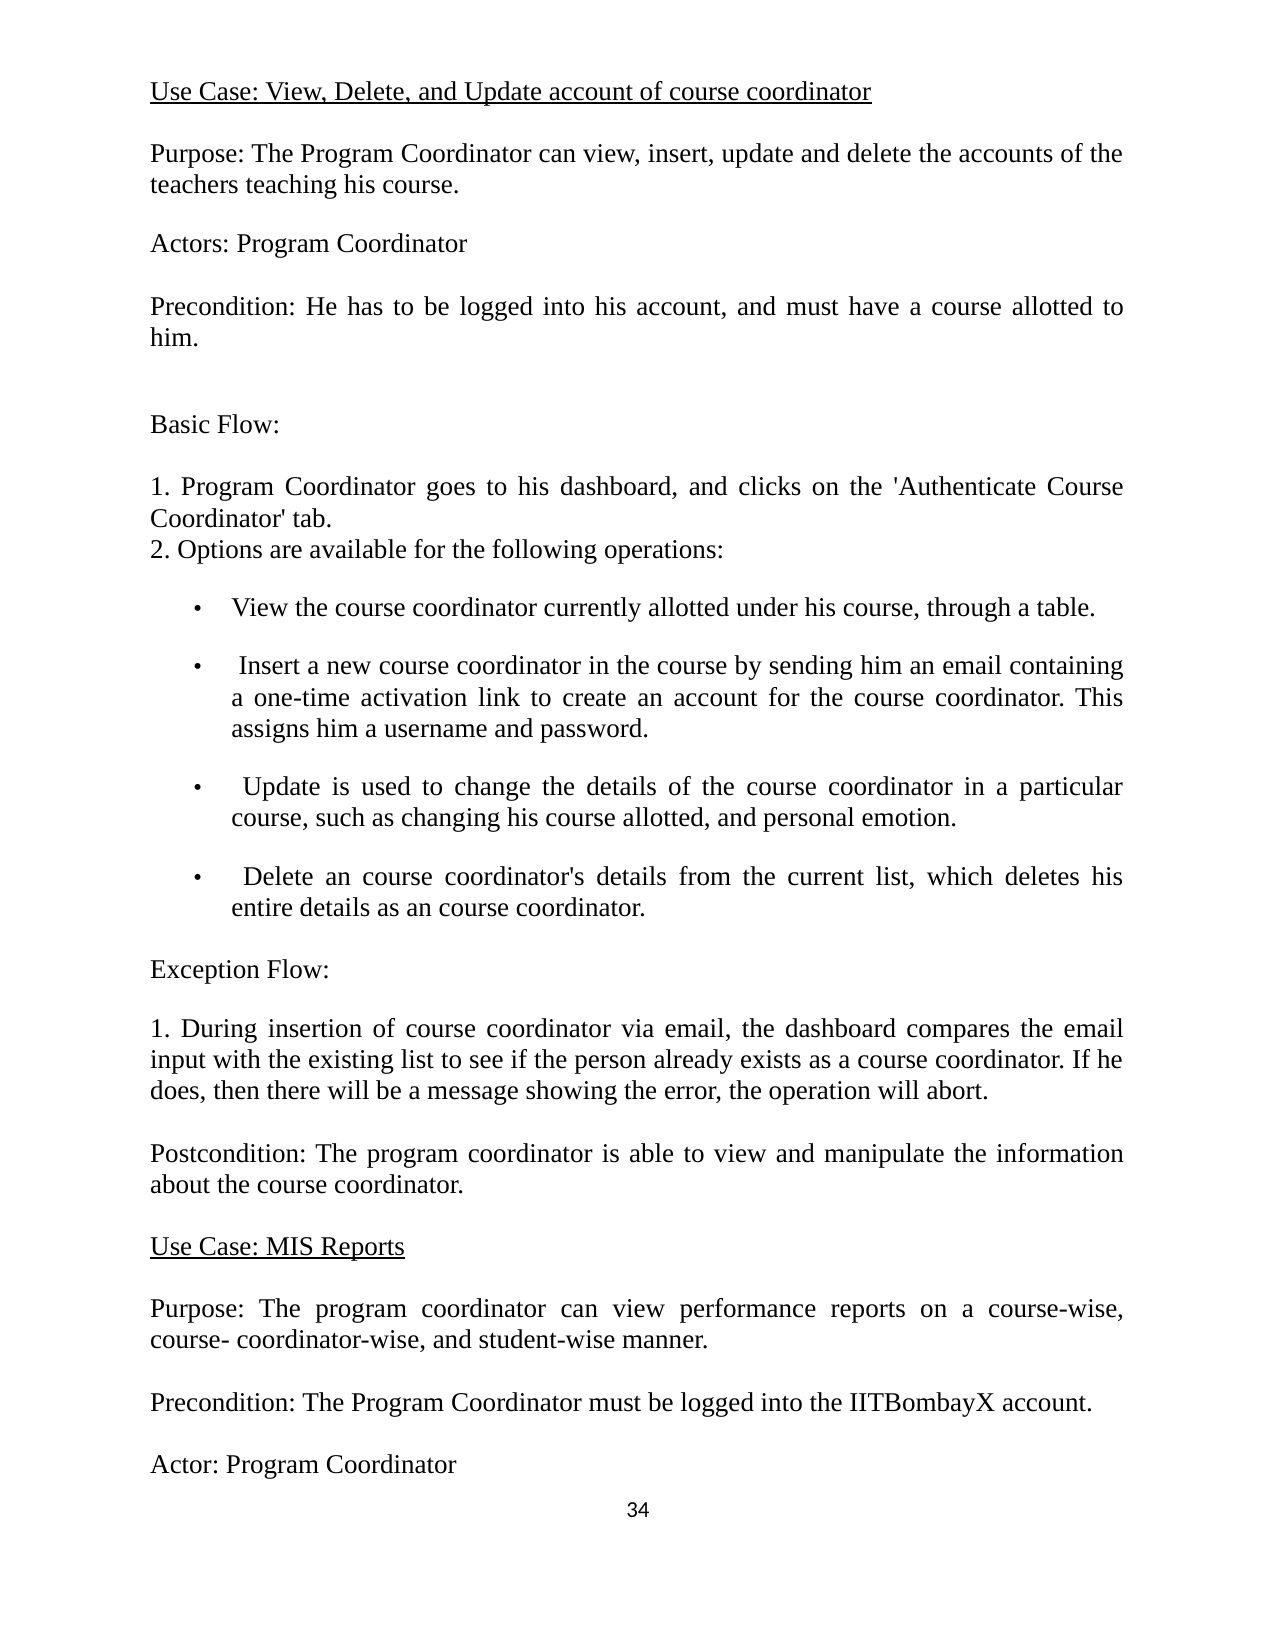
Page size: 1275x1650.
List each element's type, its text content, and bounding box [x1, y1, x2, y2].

text Basic Flow: [150, 408, 1125, 439]
list View the course coordinator currently allotted under his course, through a table. [194, 591, 1125, 622]
text Actor: Program Coordinator [150, 1448, 1125, 1479]
text Actors: Program Coordinator [150, 228, 1125, 259]
text Postcondition: The program coordinator is able to view and manipulate the information about the course coordinator. [150, 1137, 1125, 1199]
text Use Case: MIS Reports [150, 1230, 1125, 1261]
text Purpose: The Program Coordinator can view, insert, update and delete the accounts of the teachers teaching his course. [150, 137, 1125, 199]
text Purpose: The program coordinator can view performance reports on a course-wise, course- coordinator-wise, and student-wise manner. [150, 1292, 1125, 1355]
text Precondition: The Program Coordinator must be logged into the IITBombayX account. [150, 1386, 1125, 1417]
list Delete an course coordinator's details from the current list, which deletes his entire details as an course coordinator. [194, 859, 1125, 922]
text 2. Options are available for the following operations: [150, 533, 1125, 564]
text Exception Flow: [150, 953, 1125, 984]
list Insert a new course coordinator in the course by sending him an email containing a one-time activation link to create an account for the course coordinator. This assigns him a username and password. [194, 649, 1125, 743]
list Update is used to change the details of the course coordinator in a particular course, such as changing his course allotted, and personal emotion. [194, 770, 1125, 832]
text Precondition: He has to be logged into his account, and must have a course allotted to him. [150, 290, 1125, 352]
text Use Case: View, Delete, and Update account of course coordinator [150, 75, 1125, 106]
text 1. Program Coordinator goes to his dashboard, and clicks on the 'Authenticate Course Coordinator' tab. [150, 471, 1125, 533]
text 1. During insertion of course coordinator via email, the dashboard compares the email input with the existing list to see if the person already exists as a course coordinator. If he does, then there will be a message showing the error, the operation will abort. [150, 1012, 1125, 1106]
